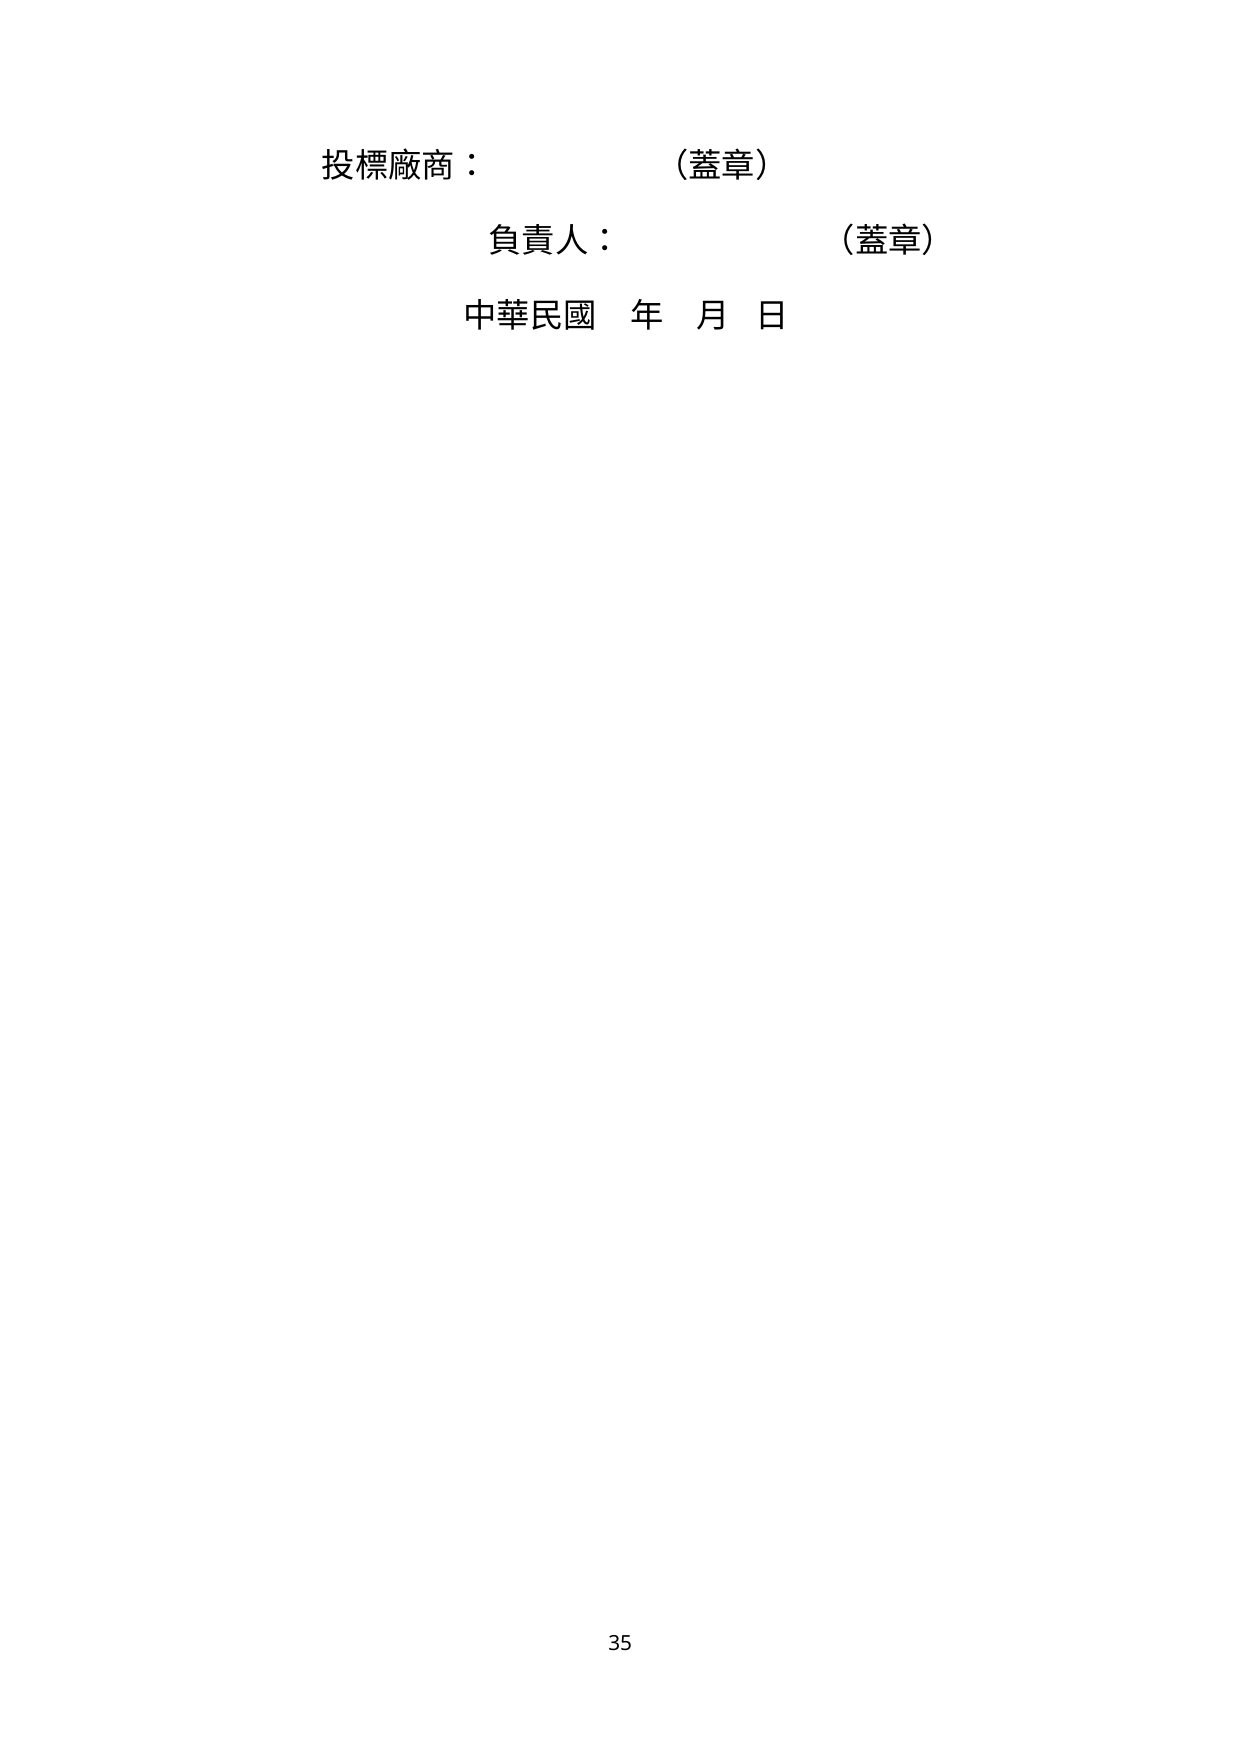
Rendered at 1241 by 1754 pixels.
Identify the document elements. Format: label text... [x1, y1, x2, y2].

text 負責人： （蓋章） [130, 201, 1110, 276]
text 投標廠商： （蓋章） [130, 126, 1110, 201]
text 中華民國 年 月 日 [230, 276, 1110, 351]
